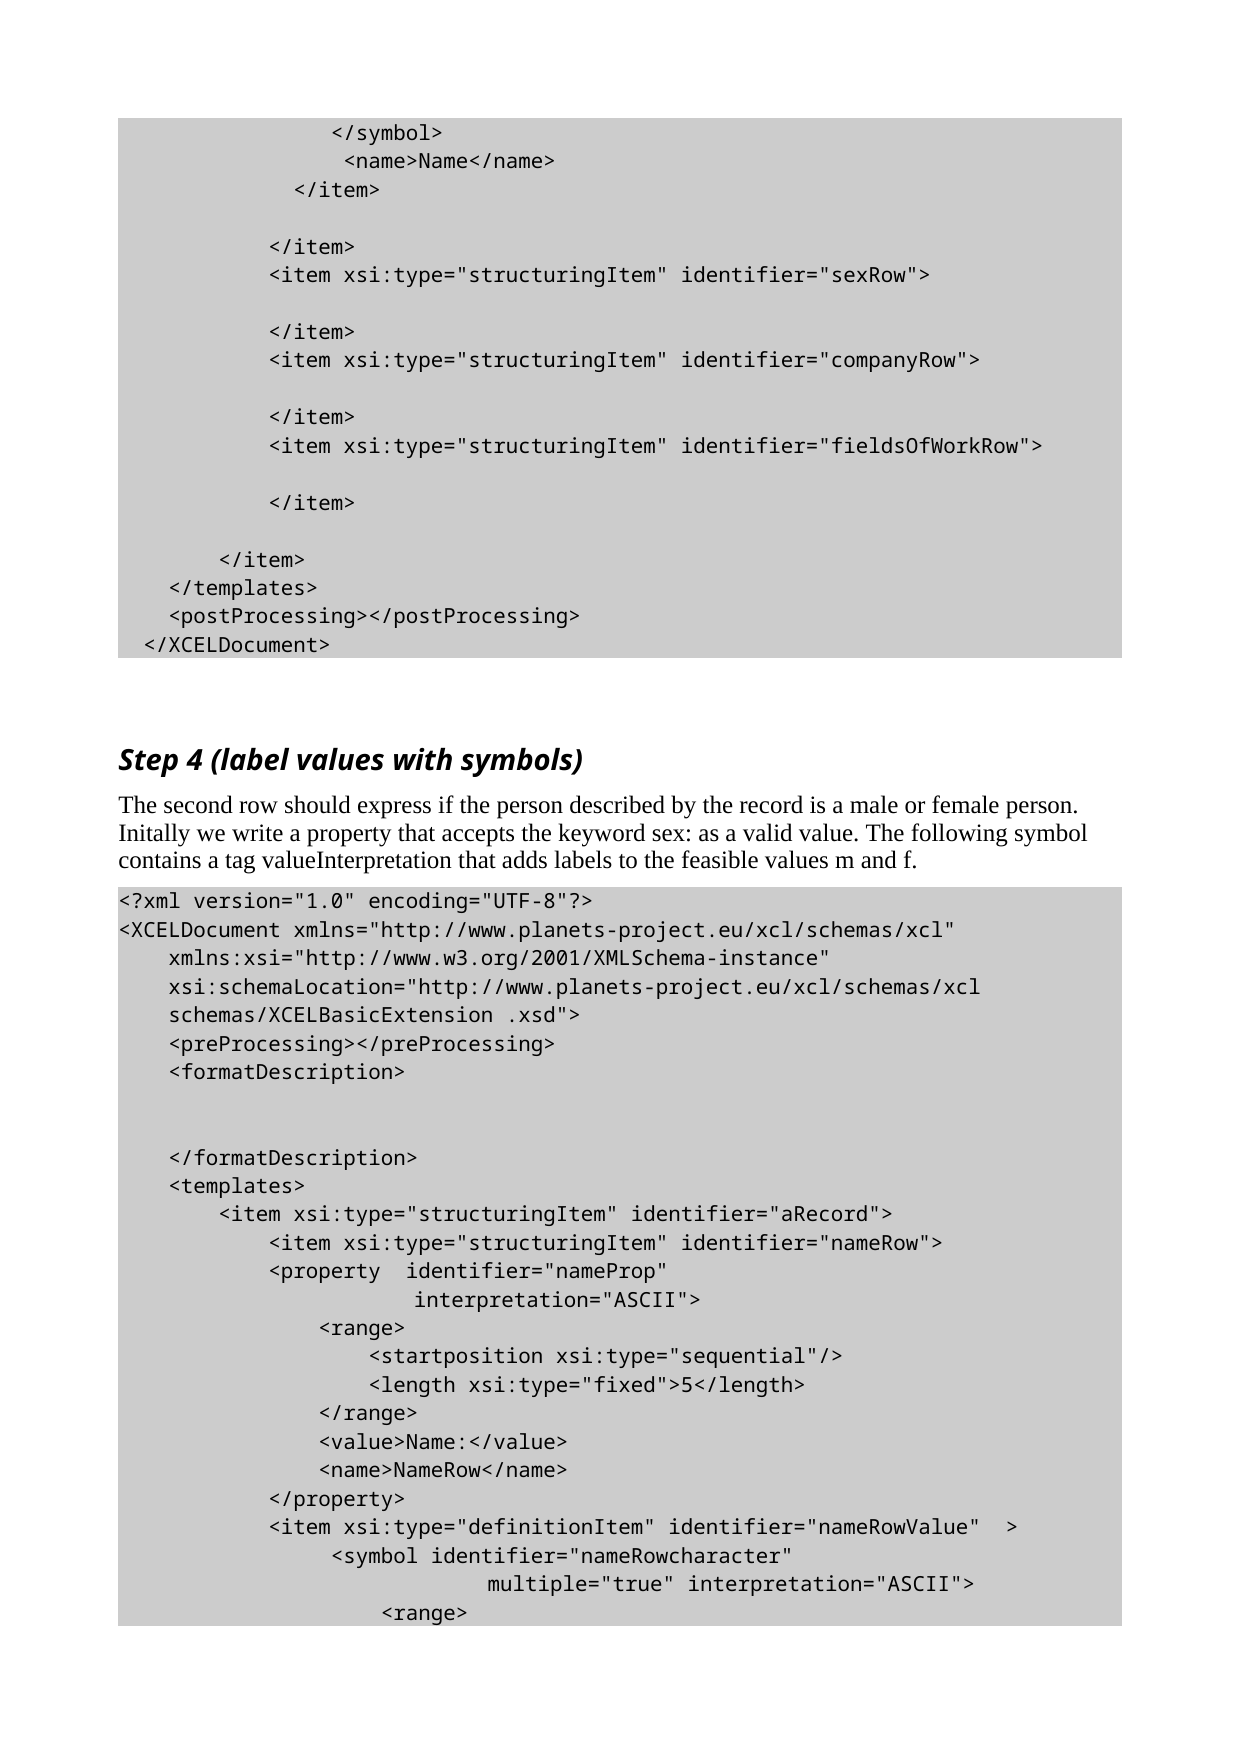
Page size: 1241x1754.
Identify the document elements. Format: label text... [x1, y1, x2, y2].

text <preProcessing></preProcessing> [118, 1029, 1122, 1057]
text <range> [118, 1598, 1122, 1626]
text </item> [118, 545, 1122, 573]
text <value>Name:</value> [118, 1427, 1122, 1455]
text </item> [118, 232, 1122, 260]
text <item xsi:type="definitionItem" identifier="nameRowValue" > [118, 1512, 1122, 1541]
text <XCELDocument xmlns="http://www.planets-project.eu/xcl/schemas/xcl" [118, 915, 1122, 943]
text </item> [118, 488, 1122, 516]
text <item xsi:type="structuringItem" identifier="sexRow"> [118, 260, 1122, 289]
text </range> [118, 1398, 1122, 1427]
text </item> [118, 317, 1122, 346]
text interpretation="ASCII"> [118, 1285, 1122, 1313]
text xmlns:xsi="http://www.w3.org/2001/XMLSchema-instance" [118, 943, 1122, 972]
text schemas/XCELBasicExtension .xsd"> [118, 1000, 1122, 1029]
subtitle Step 4 (label values with symbols) [118, 739, 1122, 778]
text The second row should express if the person described by the record is a male or female person. Initally we write a property that accepts the keyword sex: as a valid value. The following symbol contains a tag valueInterpretation that adds labels to the feasible values m and f. [118, 791, 1122, 874]
text <property identifier="nameProp" [118, 1256, 1122, 1285]
text </property> [118, 1484, 1122, 1512]
text <name>Name</name> [118, 147, 1122, 175]
text <range> [118, 1313, 1122, 1342]
text </item> [118, 402, 1122, 431]
text <postProcessing></postProcessing> [118, 602, 1122, 630]
text <?xml version="1.0" encoding="UTF-8"?> [118, 887, 1122, 915]
text <item xsi:type="structuringItem" identifier="fieldsOfWorkRow"> [118, 431, 1122, 459]
text <templates> [118, 1171, 1122, 1199]
text <item xsi:type="structuringItem" identifier="companyRow"> [118, 346, 1122, 374]
text <name>NameRow</name> [118, 1455, 1122, 1484]
text xsi:schemaLocation="http://www.planets-project.eu/xcl/schemas/xcl [118, 972, 1122, 1000]
text <symbol identifier="nameRowcharacter" [118, 1541, 1122, 1569]
text <length xsi:type="fixed">5</length> [118, 1370, 1122, 1398]
text </templates> [118, 573, 1122, 602]
text </symbol> [118, 118, 1122, 147]
text multiple="true" interpretation="ASCII"> [118, 1569, 1122, 1598]
text <item xsi:type="structuringItem" identifier="aRecord"> [118, 1199, 1122, 1228]
text </XCELDocument> [118, 630, 1122, 658]
text <startposition xsi:type="sequential"/> [118, 1342, 1122, 1370]
text </formatDescription> [118, 1143, 1122, 1171]
text <formatDescription> [118, 1057, 1122, 1086]
text <item xsi:type="structuringItem" identifier="nameRow"> [118, 1228, 1122, 1256]
text </item> [118, 175, 1122, 203]
